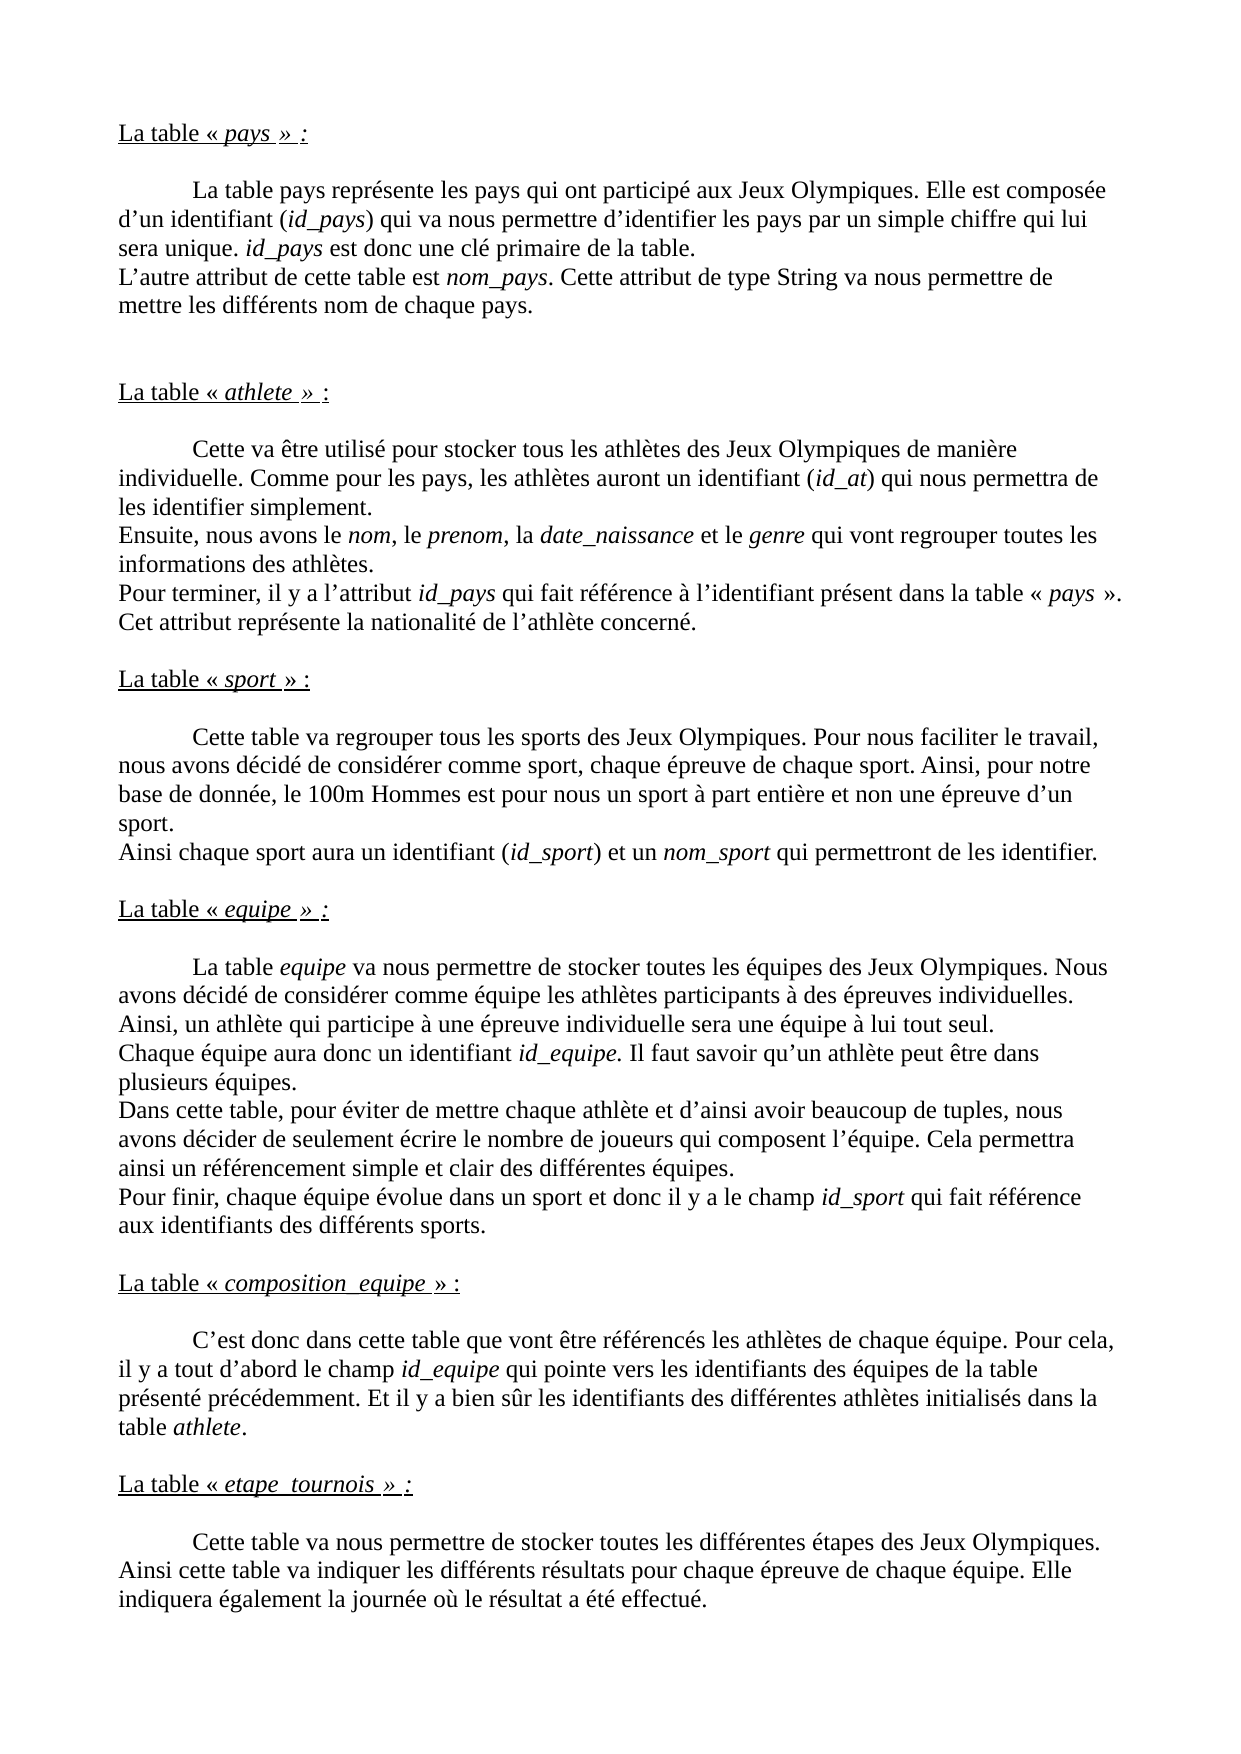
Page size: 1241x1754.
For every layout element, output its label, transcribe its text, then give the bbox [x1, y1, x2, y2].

text La table « equipe » : [118, 894, 1122, 923]
text Cette va être utilisé pour stocker tous les athlètes des Jeux Olympiques de manière individuelle. Comme pour les pays, les athlètes auront un identifiant (id_at) qui nous permettra de les identifier simplement. [118, 434, 1122, 521]
text La table « pays » : [118, 118, 1122, 147]
text La table « sport » : [118, 664, 1122, 693]
text La table « etape_tournois » : [118, 1469, 1122, 1498]
text La table pays représente les pays qui ont participé aux Jeux Olympiques. Elle est composée d’un identifiant (id_pays) qui va nous permettre d’identifier les pays par un simple chiffre qui lui sera unique. id_pays est donc une clé primaire de la table. [118, 176, 1122, 262]
text Cette table va nous permettre de stocker toutes les différentes étapes des Jeux Olympiques. Ainsi cette table va indiquer les différents résultats pour chaque épreuve de chaque équipe. Elle indiquera également la journée où le résultat a été effectué. [118, 1527, 1122, 1613]
text Pour terminer, il y a l’attribut id_pays qui fait référence à l’identifiant présent dans la table « pays ». Cet attribut représente la nationalité de l’athlète concerné. [118, 578, 1122, 636]
text Dans cette table, pour éviter de mettre chaque athlète et d’ainsi avoir beaucoup de tuples, nous avons décider de seulement écrire le nombre de joueurs qui composent l’équipe. Cela permettra ainsi un référencement simple et clair des différentes équipes. [118, 1096, 1122, 1182]
text Ensuite, nous avons le nom, le prenom, la date_naissance et le genre qui vont regrouper toutes les informations des athlètes. [118, 521, 1122, 578]
text Ainsi chaque sport aura un identifiant (id_sport) et un nom_sport qui permettront de les identifier. [118, 837, 1122, 866]
text La table equipe va nous permettre de stocker toutes les équipes des Jeux Olympiques. Nous avons décidé de considérer comme équipe les athlètes participants à des épreuves individuelles. Ainsi, un athlète qui participe à une épreuve individuelle sera une équipe à lui tout seul. [118, 952, 1122, 1038]
text C’est donc dans cette table que vont être référencés les athlètes de chaque équipe. Pour cela, il y a tout d’abord le champ id_equipe qui pointe vers les identifiants des équipes de la table présenté précédemment. Et il y a bien sûr les identifiants des différentes athlètes initialisés dans la table athlete. [118, 1326, 1122, 1441]
text La table « composition_equipe » : [118, 1268, 1122, 1297]
text Chaque équipe aura donc un identifiant id_equipe. Il faut savoir qu’un athlète peut être dans plusieurs équipes. [118, 1038, 1122, 1096]
text L’autre attribut de cette table est nom_pays. Cette attribut de type String va nous permettre de mettre les différents nom de chaque pays. [118, 262, 1122, 319]
text Cette table va regrouper tous les sports des Jeux Olympiques. Pour nous faciliter le travail, nous avons décidé de considérer comme sport, chaque épreuve de chaque sport. Ainsi, pour notre base de donnée, le 100m Hommes est pour nous un sport à part entière et non une épreuve d’un sport. [118, 722, 1122, 837]
text Pour finir, chaque équipe évolue dans un sport et donc il y a le champ id_sport qui fait référence aux identifiants des différents sports. [118, 1182, 1122, 1239]
text La table « athlete » : [118, 377, 1122, 406]
